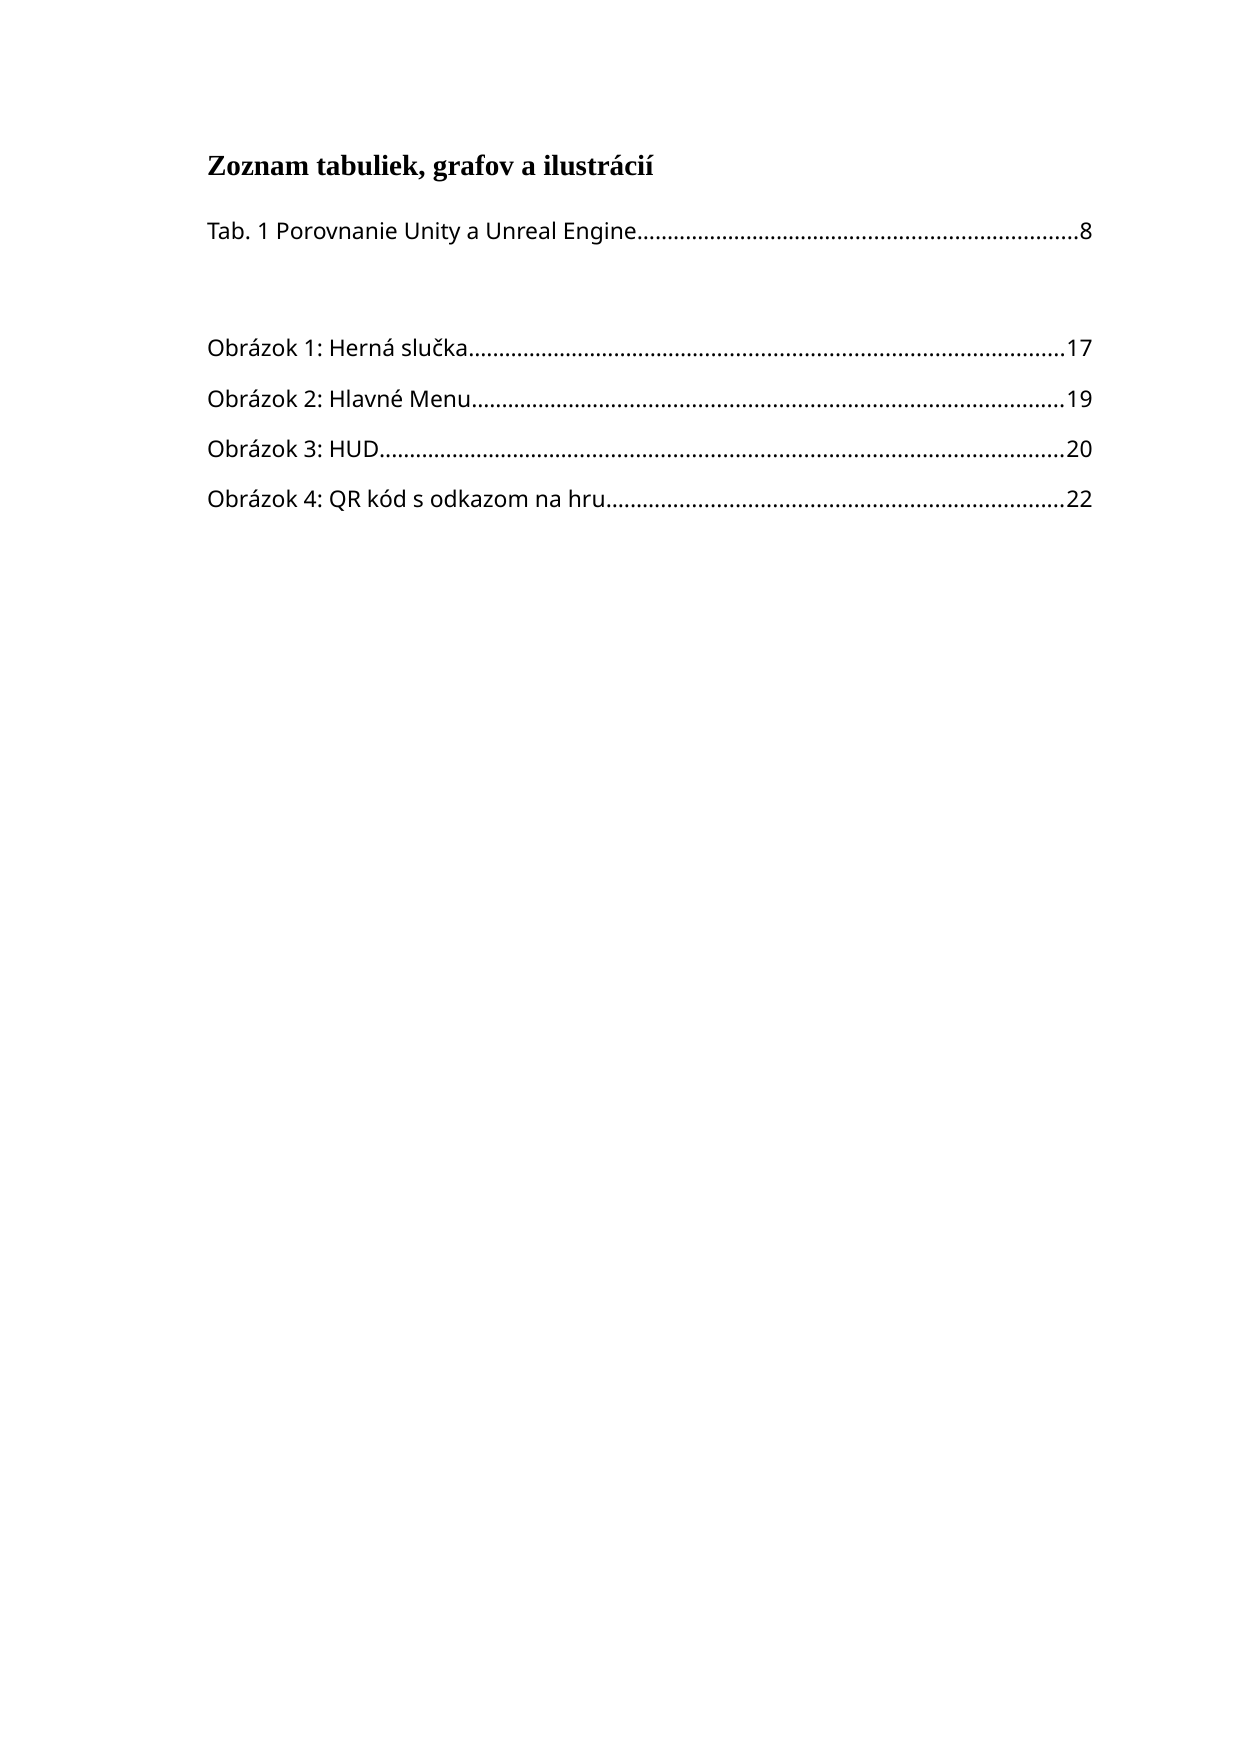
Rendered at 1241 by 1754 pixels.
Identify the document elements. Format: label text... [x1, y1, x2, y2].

text Obrázok 2: Hlavné Menu 19 [207, 382, 1092, 414]
text Tab. 1 Porovnanie Unity a Unreal Engine 8 [207, 215, 1092, 246]
text Obrázok 3: HUD 20 [207, 433, 1092, 464]
text Obrázok 4: QR kód s odkazom na hru 22 [207, 483, 1092, 514]
text Zoznam tabuliek, grafov a ilustrácií [207, 148, 1092, 181]
text Obrázok 1: Herná slučka 17 [207, 332, 1092, 363]
